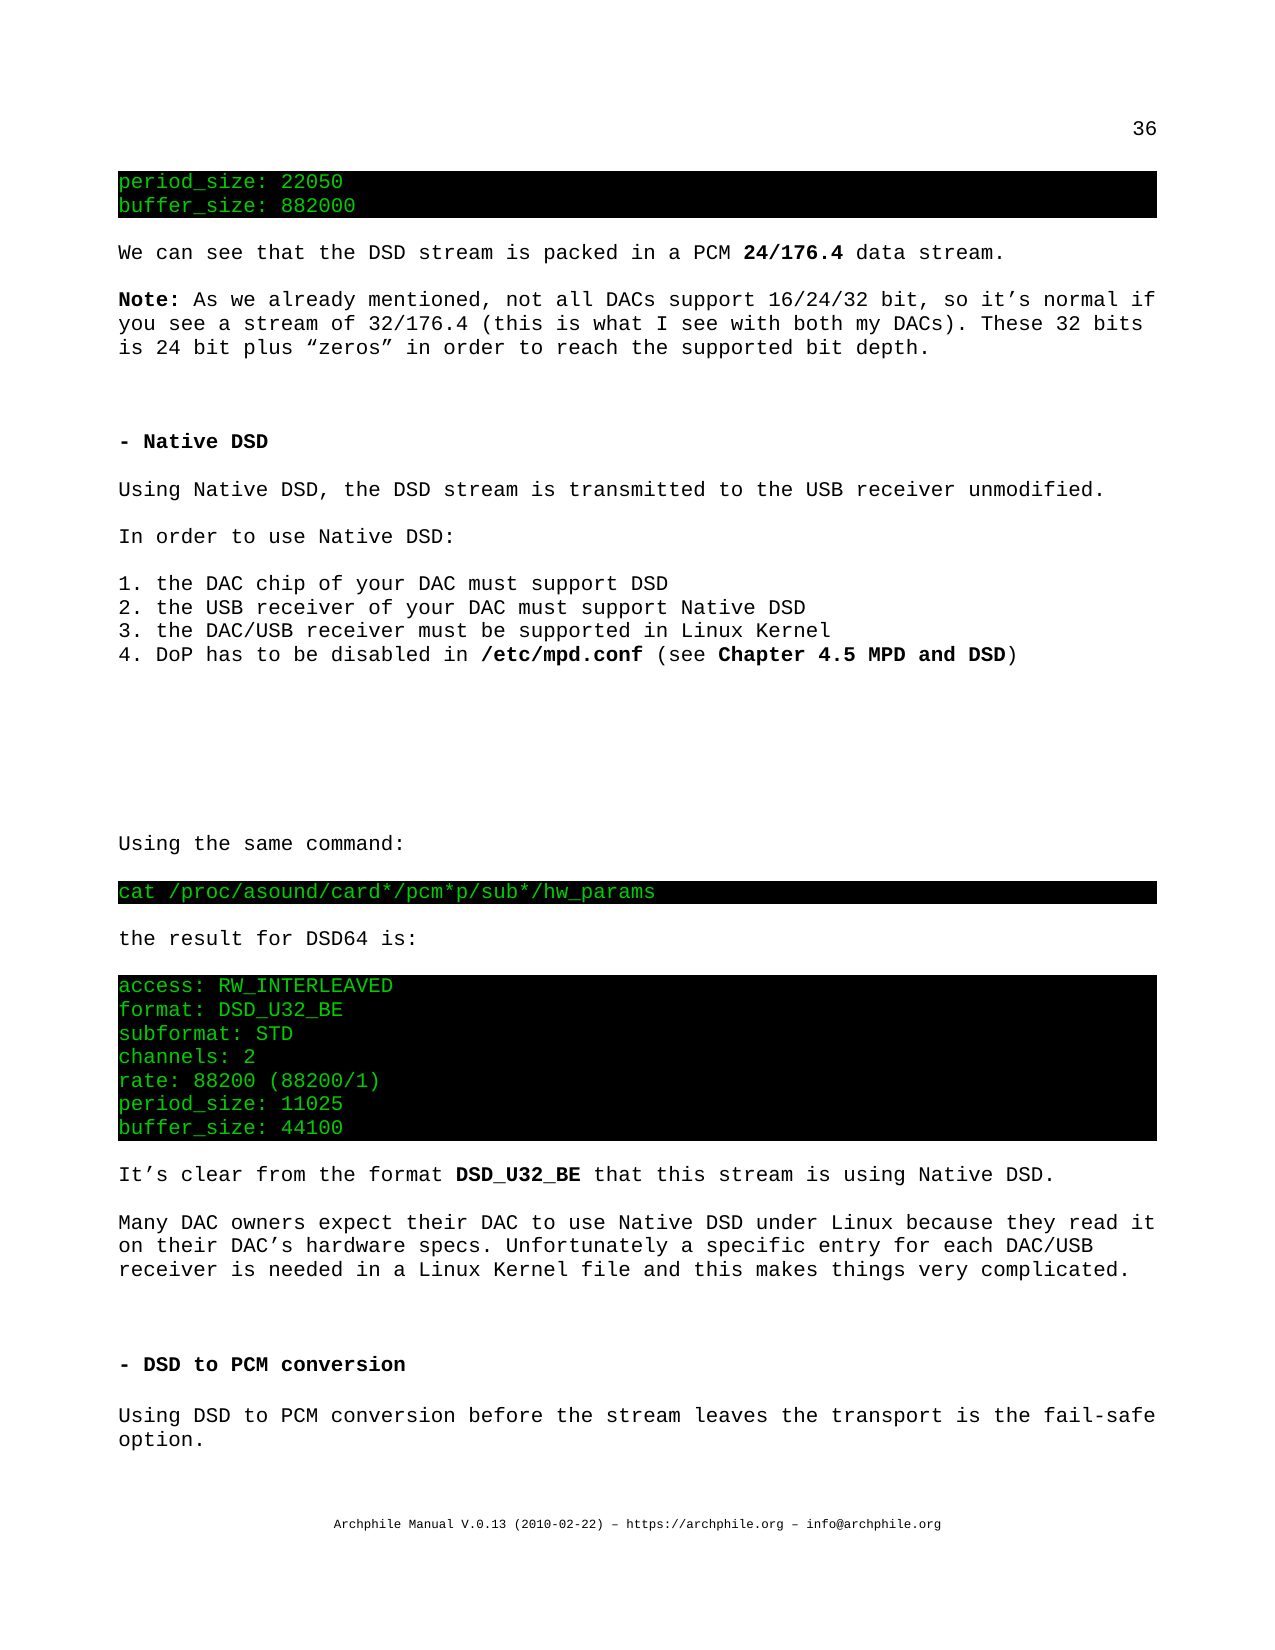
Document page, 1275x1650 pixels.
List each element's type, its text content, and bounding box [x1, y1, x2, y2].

text In order to use Native DSD: [118, 526, 1157, 549]
text Using the same command: [118, 833, 1157, 857]
text 2. the USB receiver of your DAC must support Native DSD [118, 597, 1157, 621]
text Many DAC owners expect their DAC to use Native DSD under Linux because they read it on their DAC’s hardware specs. Unfortunately a specific entry for each DAC/USB receiver is needed in a Linux Kernel file and this makes things very complicated. [118, 1212, 1157, 1283]
text We can see that the DSD stream is packed in a PCM 24/176.4 data stream. [118, 242, 1157, 266]
text - Native DSD [118, 431, 1157, 455]
text period_size: 22050 [118, 171, 1157, 195]
text Using DSD to PCM conversion before the stream leaves the transport is the fail-safe option. [118, 1406, 1157, 1453]
text buffer_size: 44100 [118, 1117, 1157, 1141]
text subformat: STD [118, 1022, 1157, 1046]
text 1. the DAC chip of your DAC must support DSD [118, 573, 1157, 597]
text 4. DoP has to be disabled in /etc/mpd.conf (see Chapter 4.5 MPD and DSD) [118, 644, 1157, 668]
text access: RW_INTERLEAVED [118, 975, 1157, 999]
text It’s clear from the format DSD_U32_BE that this stream is using Native DSD. [118, 1164, 1157, 1188]
text period_size: 11025 [118, 1093, 1157, 1117]
text channels: 2 [118, 1046, 1157, 1070]
text 3. the DAC/USB receiver must be supported in Linux Kernel [118, 621, 1157, 644]
text rate: 88200 (88200/1) [118, 1070, 1157, 1093]
text the result for DSD64 is: [118, 928, 1157, 952]
text - DSD to PCM conversion [118, 1353, 1157, 1377]
text cat /proc/asound/card*/pcm*p/sub*/hw_params [118, 881, 1157, 904]
text Note: As we already mentioned, not all DACs support 16/24/32 bit, so it’s normal if you see a stream of 32/176.4 (this is what I see with both my DACs). These 32 bits is 24 bit plus “zeros” in order to reach the supported bit depth. [118, 289, 1157, 360]
text Using Native DSD, the DSD stream is transmitted to the USB receiver unmodified. [118, 479, 1157, 502]
text format: DSD_U32_BE [118, 999, 1157, 1022]
text buffer_size: 882000 [118, 195, 1157, 218]
